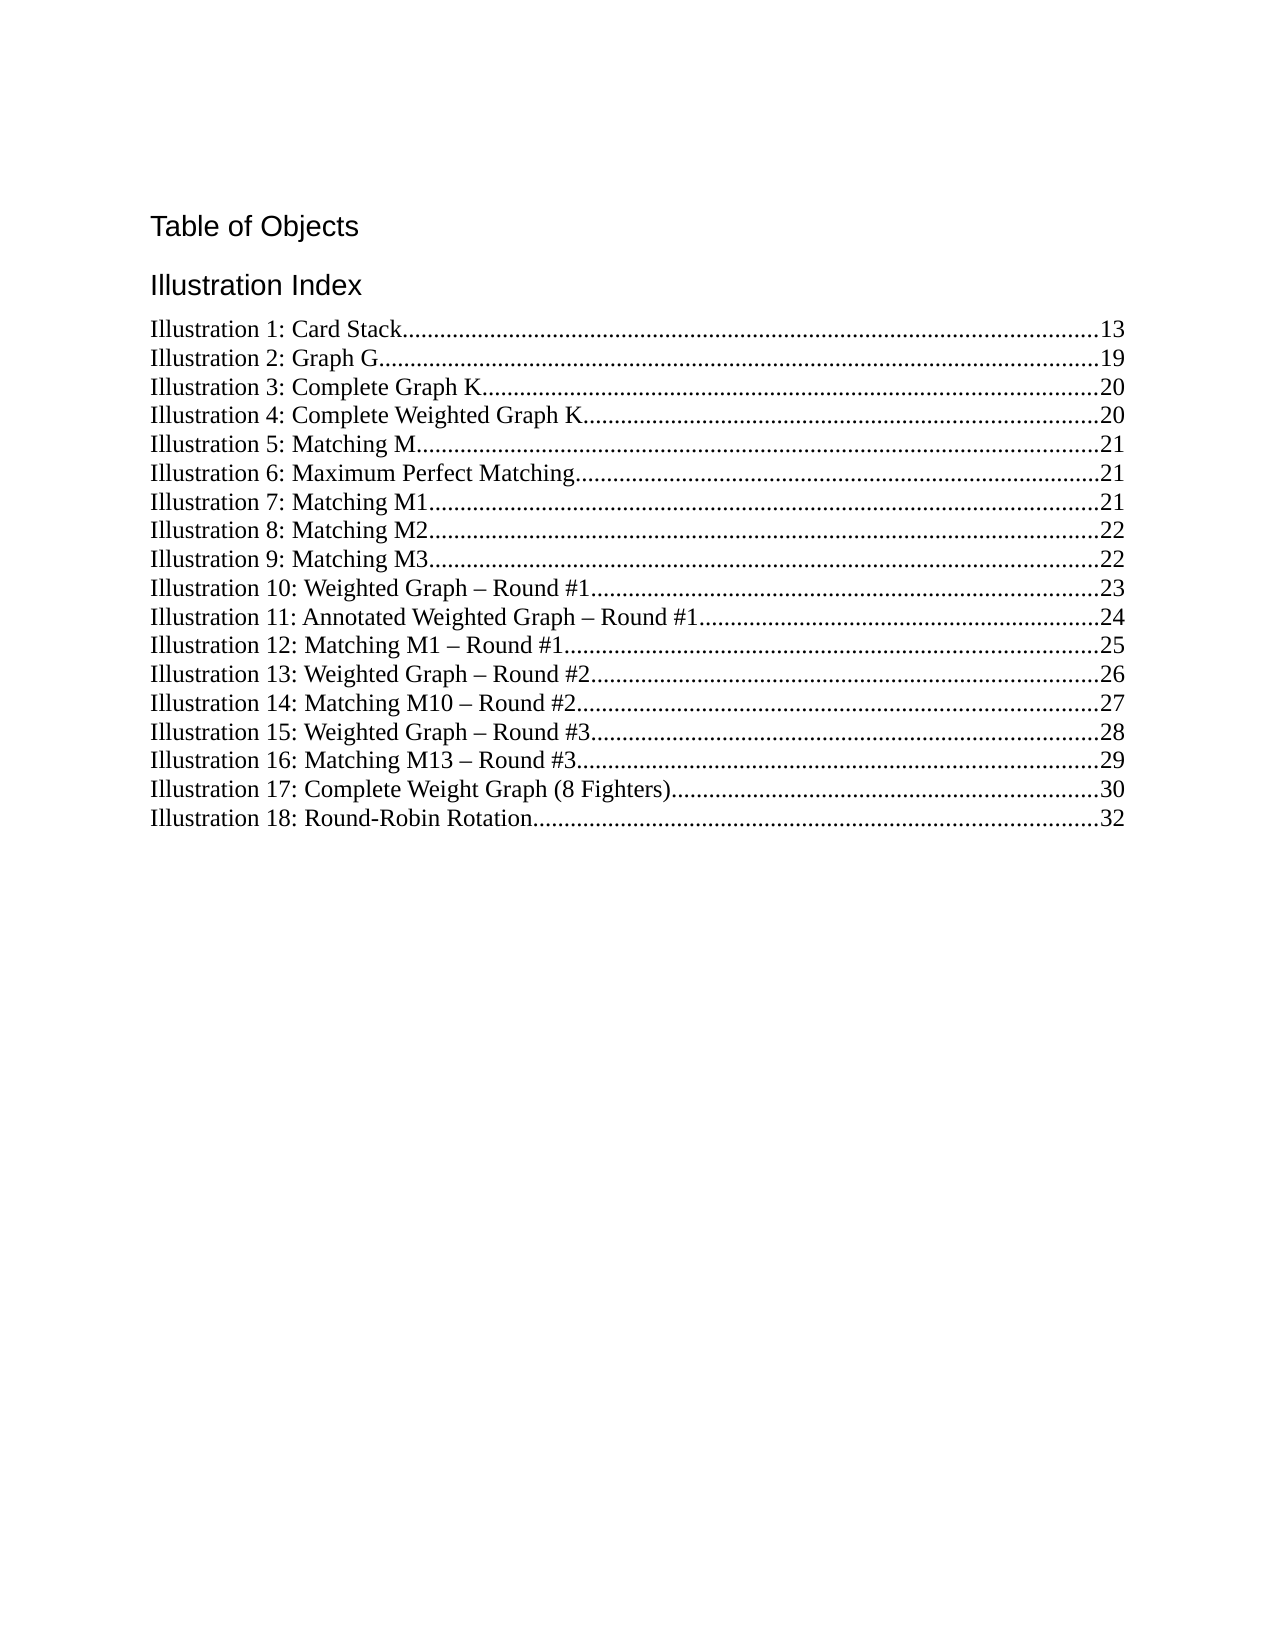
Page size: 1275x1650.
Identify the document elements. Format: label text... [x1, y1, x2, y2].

text Illustration 13: Weighted Graph – Round #2 26 [150, 659, 1125, 688]
text Illustration 10: Weighted Graph – Round #1 23 [150, 573, 1125, 602]
text Illustration 9: Matching M3 22 [150, 544, 1125, 573]
text Illustration 12: Matching M1 – Round #1 25 [150, 630, 1125, 659]
text Illustration 16: Matching M13 – Round #3 29 [150, 745, 1125, 774]
text Illustration 11: Annotated Weighted Graph – Round #1 24 [150, 602, 1125, 630]
text Illustration 6: Maximum Perfect Matching 21 [150, 458, 1125, 487]
text Illustration 8: Matching M2 22 [150, 515, 1125, 544]
text Illustration 14: Matching M10 – Round #2 27 [150, 688, 1125, 717]
text Illustration 7: Matching M1 21 [150, 487, 1125, 515]
text Illustration 17: Complete Weight Graph (8 Fighters) 30 [150, 774, 1125, 803]
text Illustration 3: Complete Graph K 20 [150, 372, 1125, 400]
text Illustration 15: Weighted Graph – Round #3 28 [150, 717, 1125, 745]
text Illustration 18: Round-Robin Rotation 32 [150, 803, 1125, 832]
text Illustration 5: Matching M 21 [150, 429, 1125, 458]
subtitle Table of Objects [150, 209, 1125, 243]
subtitle Illustration Index [150, 268, 1125, 302]
text Illustration 4: Complete Weighted Graph K 20 [150, 400, 1125, 429]
text Illustration 1: Card Stack 13 [150, 314, 1125, 343]
text Illustration 2: Graph G 19 [150, 343, 1125, 372]
